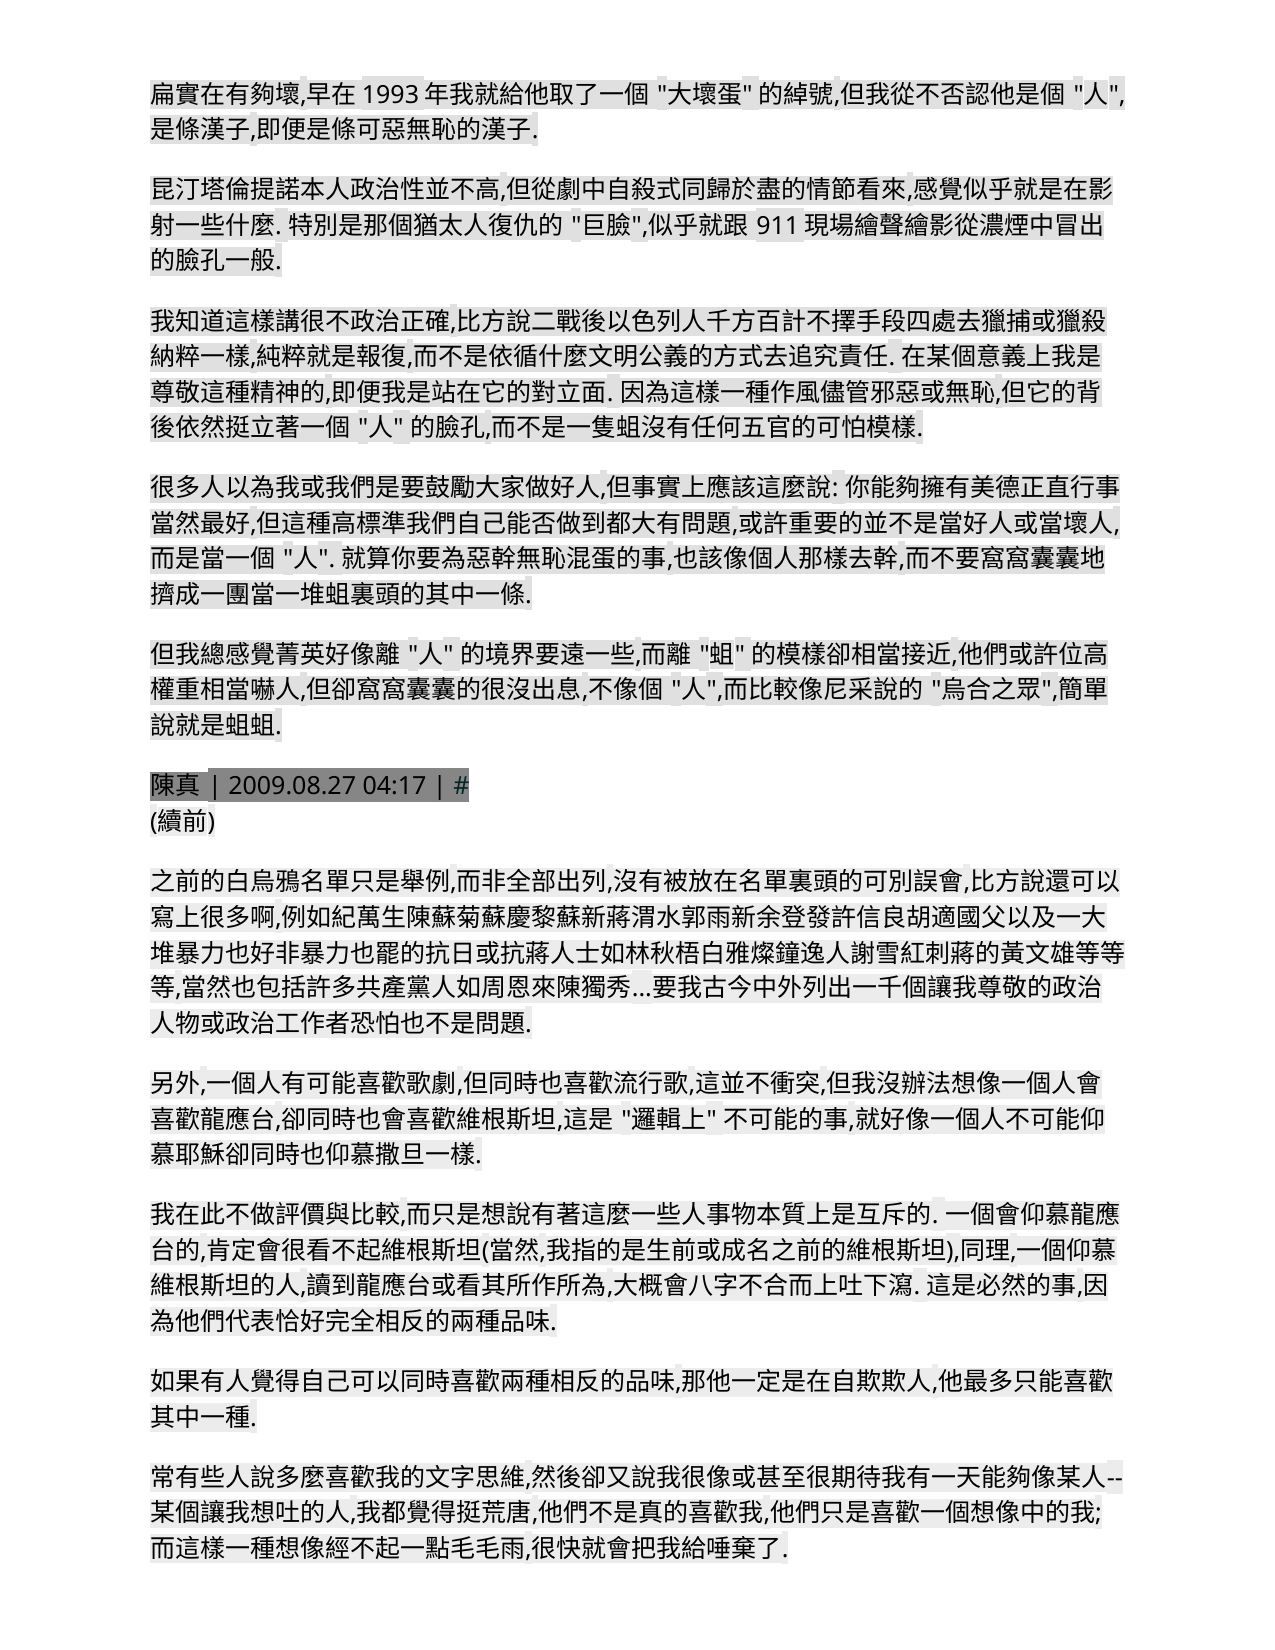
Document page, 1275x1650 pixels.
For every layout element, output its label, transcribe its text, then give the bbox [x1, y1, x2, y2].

text 如果有人覺得自己可以同時喜歡兩種相反的品味,那他一定是在自欺欺人,他最多只能喜歡其中一種. [150, 1362, 1125, 1433]
text 我知道這樣講很不政治正確,比方說二戰後以色列人千方百計不擇手段四處去獵捕或獵殺納粹一樣,純粹就是報復,而不是依循什麼文明公義的方式去追究責任. 在某個意義上我是尊敬這種精神的,即便我是站在它的對立面. 因為這樣一種作風儘管邪惡或無恥,但它的背後依然挺立著一個 "人" 的臉孔,而不是一隻蛆沒有任何五官的可怕模樣. [150, 302, 1125, 444]
text 我在此不做評價與比較,而只是想說有著這麼一些人事物本質上是互斥的. 一個會仰慕龍應台的,肯定會很看不起維根斯坦(當然,我指的是生前或成名之前的維根斯坦),同理,一個仰慕維根斯坦的人,讀到龍應台或看其所作所為,大概會八字不合而上吐下瀉. 這是必然的事,因為他們代表恰好完全相反的兩種品味. [150, 1196, 1125, 1337]
text 扁實在有夠壞,早在1993年我就給他取了一個 "大壞蛋" 的綽號,但我從不否認他是個 "人",是條漢子,即便是條可惡無恥的漢子. [150, 75, 1125, 146]
text 很多人以為我或我們是要鼓勵大家做好人,但事實上應該這麼說: 你能夠擁有美德正直行事當然最好,但這種高標準我們自己能否做到都大有問題,或許重要的並不是當好人或當壞人,而是當一個 "人". 就算你要為惡幹無恥混蛋的事,也該像個人那樣去幹,而不要窩窩囊囊地擠成一團當一堆蛆裏頭的其中一條. [150, 469, 1125, 610]
text 常有些人說多麼喜歡我的文字思維,然後卻又說我很像或甚至很期待我有一天能夠像某人--某個讓我想吐的人,我都覺得挺荒唐,他們不是真的喜歡我,他們只是喜歡一個想像中的我;而這樣一種想像經不起一點毛毛雨,很快就會把我給唾棄了. [150, 1458, 1125, 1564]
text 另外,一個人有可能喜歡歌劇,但同時也喜歡流行歌,這並不衝突,但我沒辦法想像一個人會喜歡龍應台,卻同時也會喜歡維根斯坦,這是 "邏輯上" 不可能的事,就好像一個人不可能仰慕耶穌卻同時也仰慕撒旦一樣. [150, 1064, 1125, 1171]
text 之前的白烏鴉名單只是舉例,而非全部出列,沒有被放在名單裏頭的可別誤會,比方說還可以寫上很多啊,例如紀萬生陳蘇菊蘇慶黎蘇新蔣渭水郭雨新余登發許信良胡適國父以及一大堆暴力也好非暴力也罷的抗日或抗蔣人士如林秋梧白雅燦鐘逸人謝雪紅刺蔣的黃文雄等等等,當然也包括許多共產黨人如周恩來陳獨秀...要我古今中外列出一千個讓我尊敬的政治人物或政治工作者恐怕也不是問題. [150, 862, 1125, 1039]
text 但我總感覺菁英好像離 "人" 的境界要遠一些,而離 "蛆" 的模樣卻相當接近,他們或許位高權重相當嚇人,但卻窩窩囊囊的很沒出息,不像個 "人",而比較像尼采說的 "烏合之眾",簡單說就是蛆蛆. [150, 635, 1125, 742]
text 陳真 | 2009.08.27 04:17 | # [150, 767, 1125, 802]
text 昆汀塔倫提諾本人政治性並不高,但從劇中自殺式同歸於盡的情節看來,感覺似乎就是在影射一些什麼. 特別是那個猶太人復仇的 "巨臉",似乎就跟 911現場繪聲繪影從濃煙中冒出的臉孔一般. [150, 171, 1125, 277]
text (續前) [150, 802, 1125, 837]
